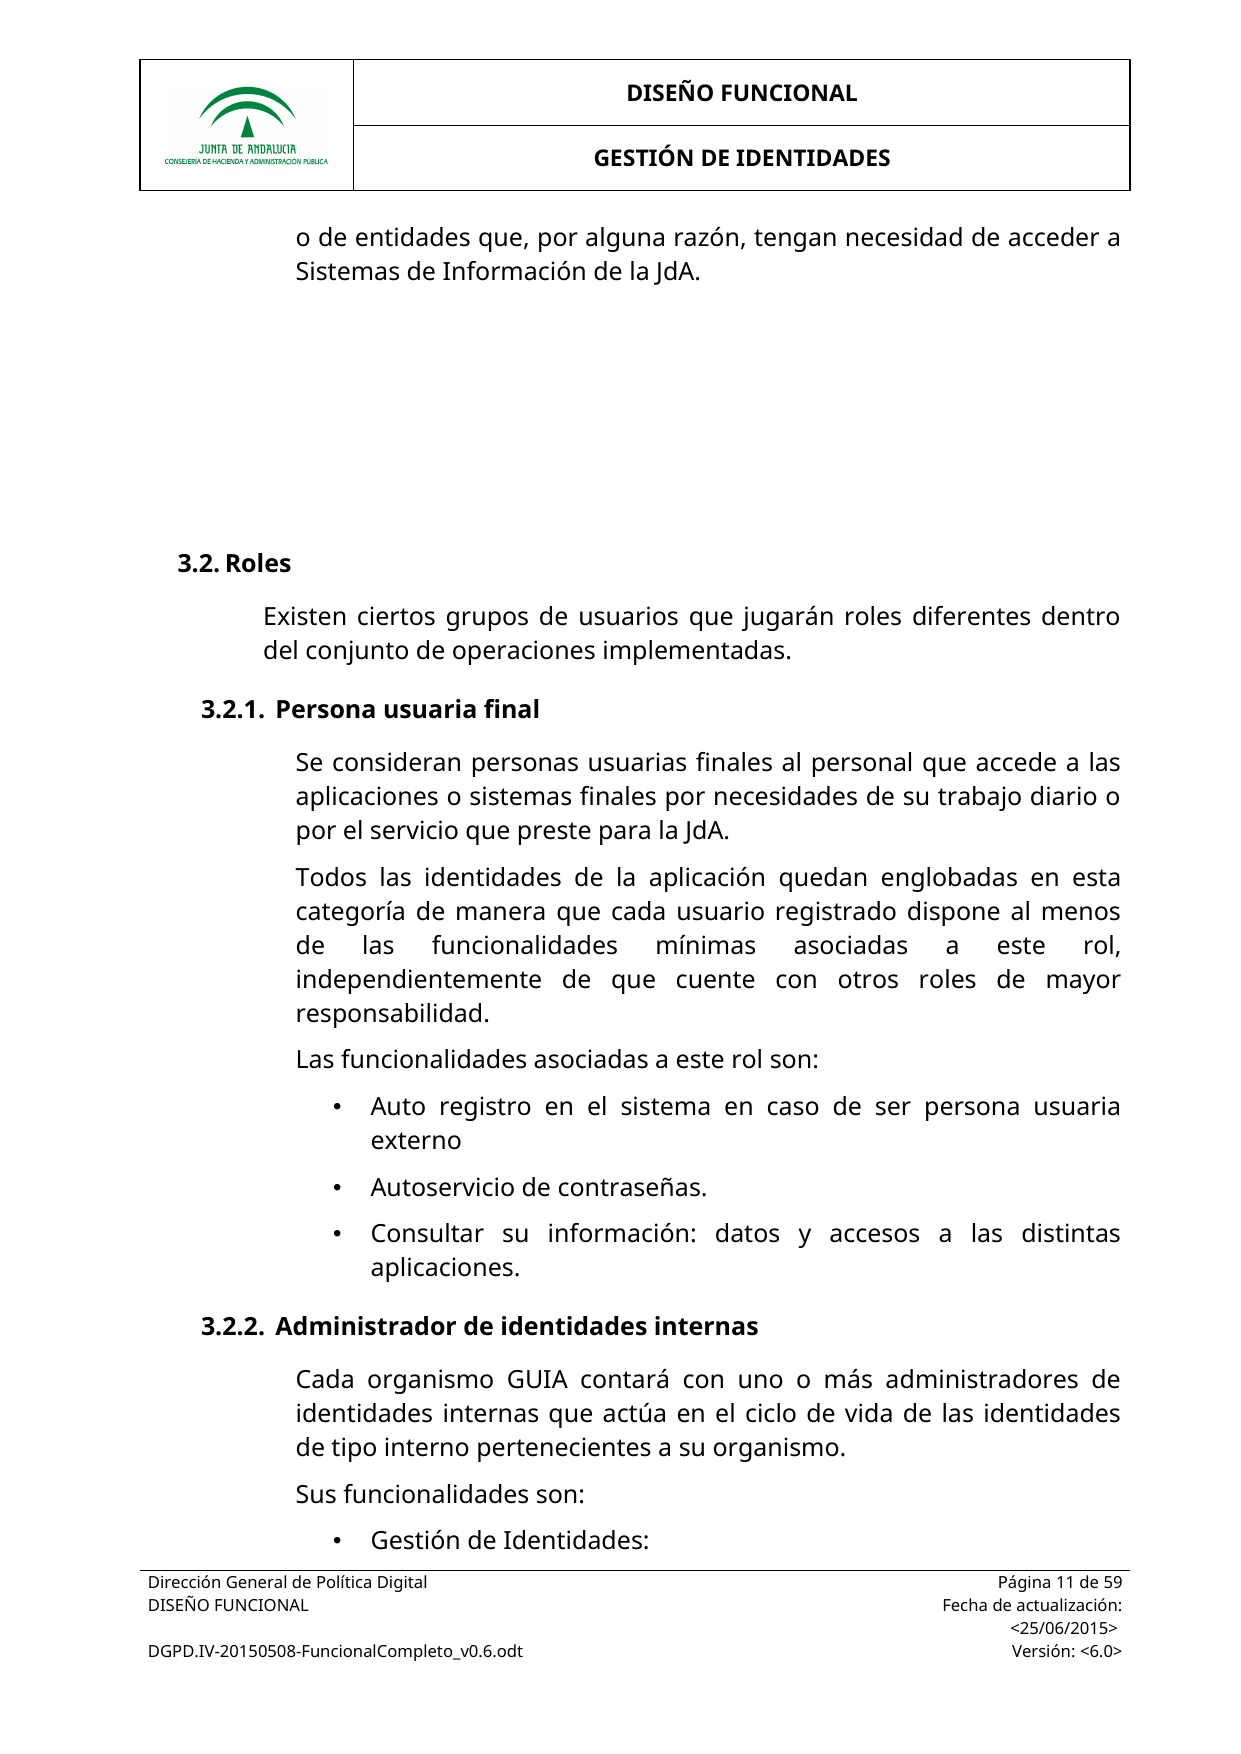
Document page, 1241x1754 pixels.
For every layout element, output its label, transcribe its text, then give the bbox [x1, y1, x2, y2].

subtitle Persona usuaria final [201, 692, 1122, 726]
subtitle Roles [177, 546, 1122, 580]
subtitle Administrador de identidades internas [201, 1309, 1122, 1343]
text Existen ciertos grupos de usuarios que jugarán roles diferentes dentro del conjunto de operaciones implementadas. [263, 598, 1122, 667]
list Consultar su información: datos y accesos a las distintas aplicaciones. [333, 1216, 1122, 1284]
text Se consideran personas usuarias finales al personal que accede a las aplicaciones o sistemas finales por necesidades de su trabajo diario o por el servicio que preste para la JdA. [295, 744, 1122, 847]
text Todos las identidades de la aplicación quedan englobadas en esta categoría de manera que cada usuario registrado dispone al menos de las funcionalidades mínimas asociadas a este rol, independientemente de que cuente con otros roles de mayor responsabilidad. [295, 859, 1122, 1029]
list Auto registro en el sistema en caso de ser persona usuaria externo [333, 1088, 1122, 1157]
list Gestión de Identidades: [333, 1523, 1122, 1557]
text Sus funcionalidades son: [295, 1476, 1122, 1510]
text Las funcionalidades asociadas a este rol son: [295, 1042, 1122, 1076]
picture [164, 85, 330, 165]
list Autoservicio de contraseñas. [333, 1169, 1122, 1203]
text o de entidades que, por alguna razón, tengan necesidad de acceder a Sistemas de Información de la JdA. [295, 220, 1122, 288]
text Cada organismo GUIA contará con uno o más administradores de identidades internas que actúa en el ciclo de vida de las identidades de tipo interno pertenecientes a su organismo. [295, 1362, 1122, 1464]
